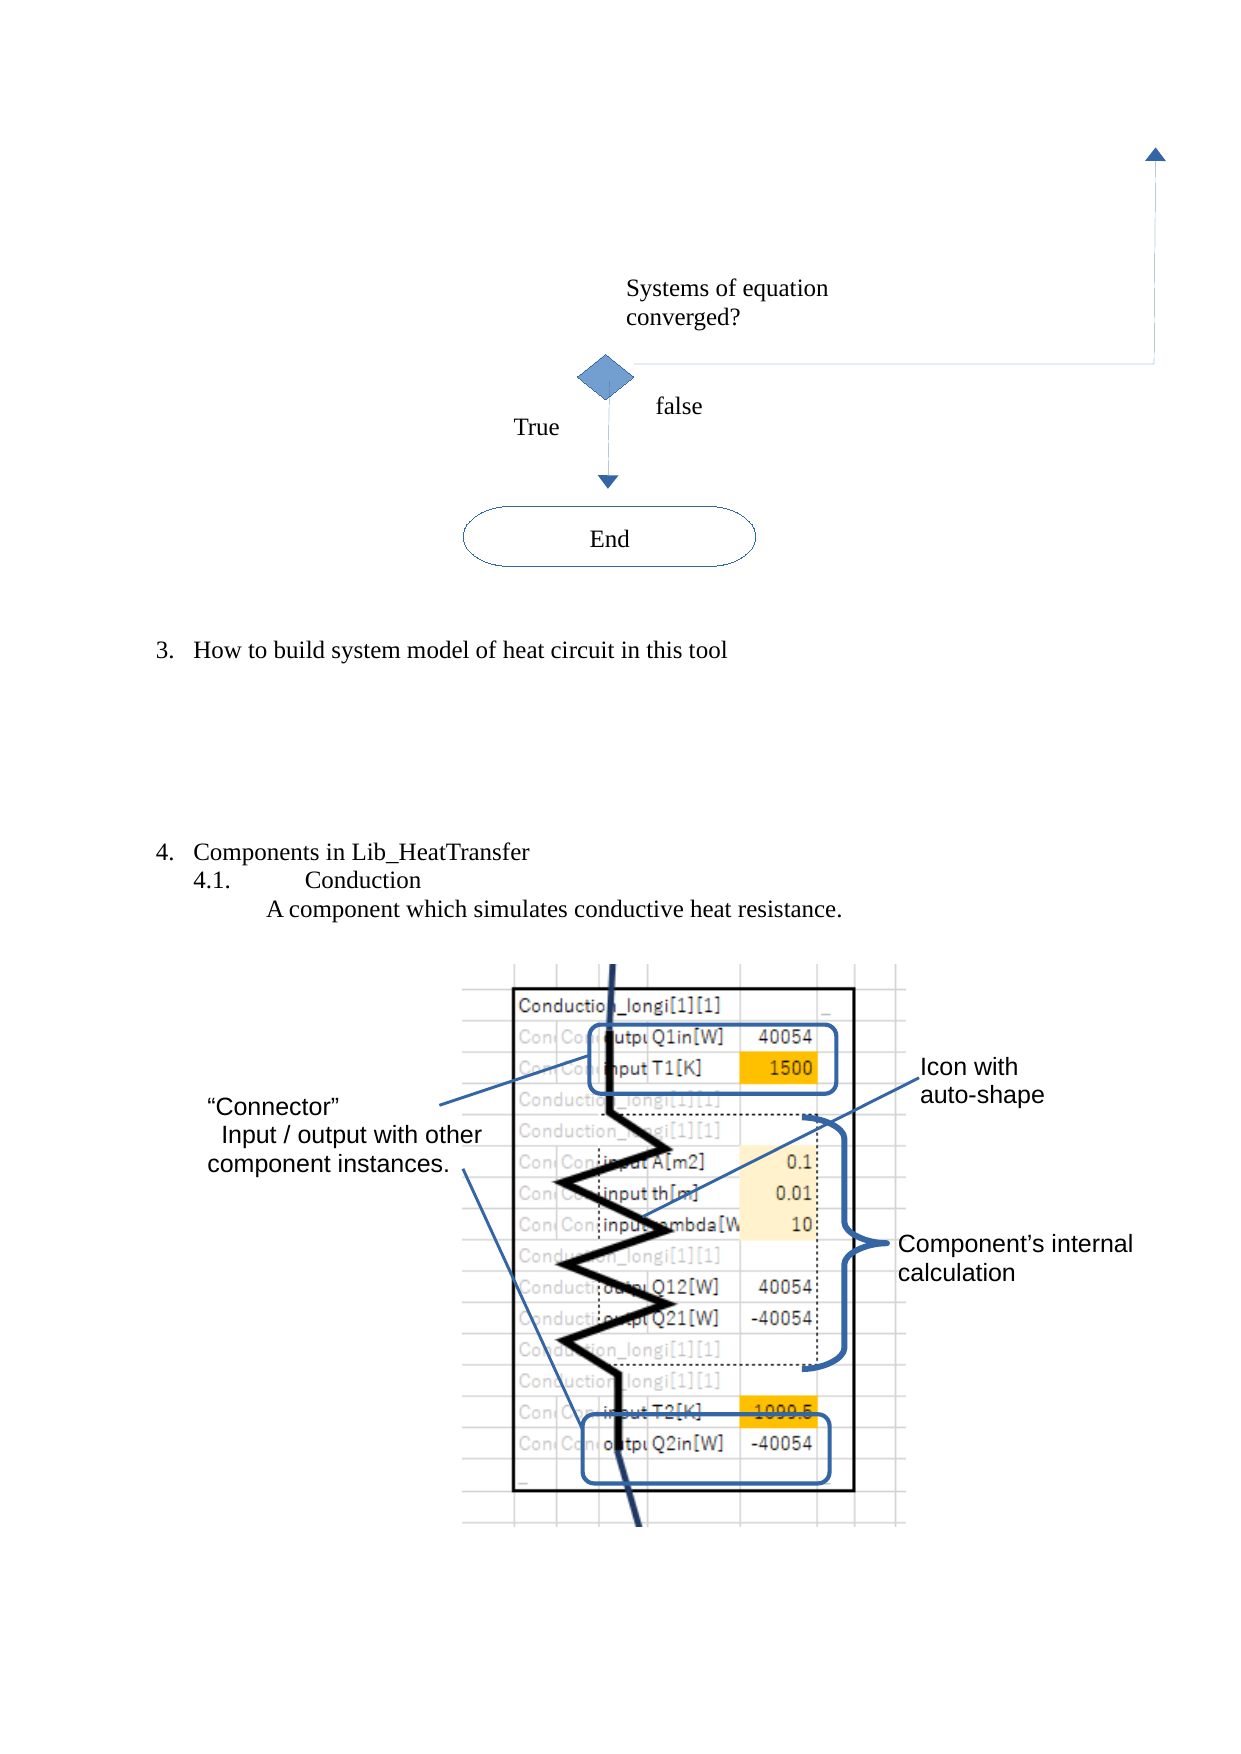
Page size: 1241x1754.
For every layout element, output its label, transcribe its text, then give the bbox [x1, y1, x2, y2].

text A component which simulates conductive heat resistance. [266, 894, 1122, 923]
picture [901, 1237, 906, 1250]
list Components in Lib_HeatTransfer [156, 837, 1122, 866]
text End [487, 524, 732, 549]
picture [585, 1417, 827, 1481]
list How to build system model of heat circuit in this tool [156, 636, 1122, 664]
picture [900, 1269, 906, 1279]
picture [462, 964, 906, 1527]
picture [592, 1027, 834, 1091]
list Conduction [193, 866, 1122, 894]
